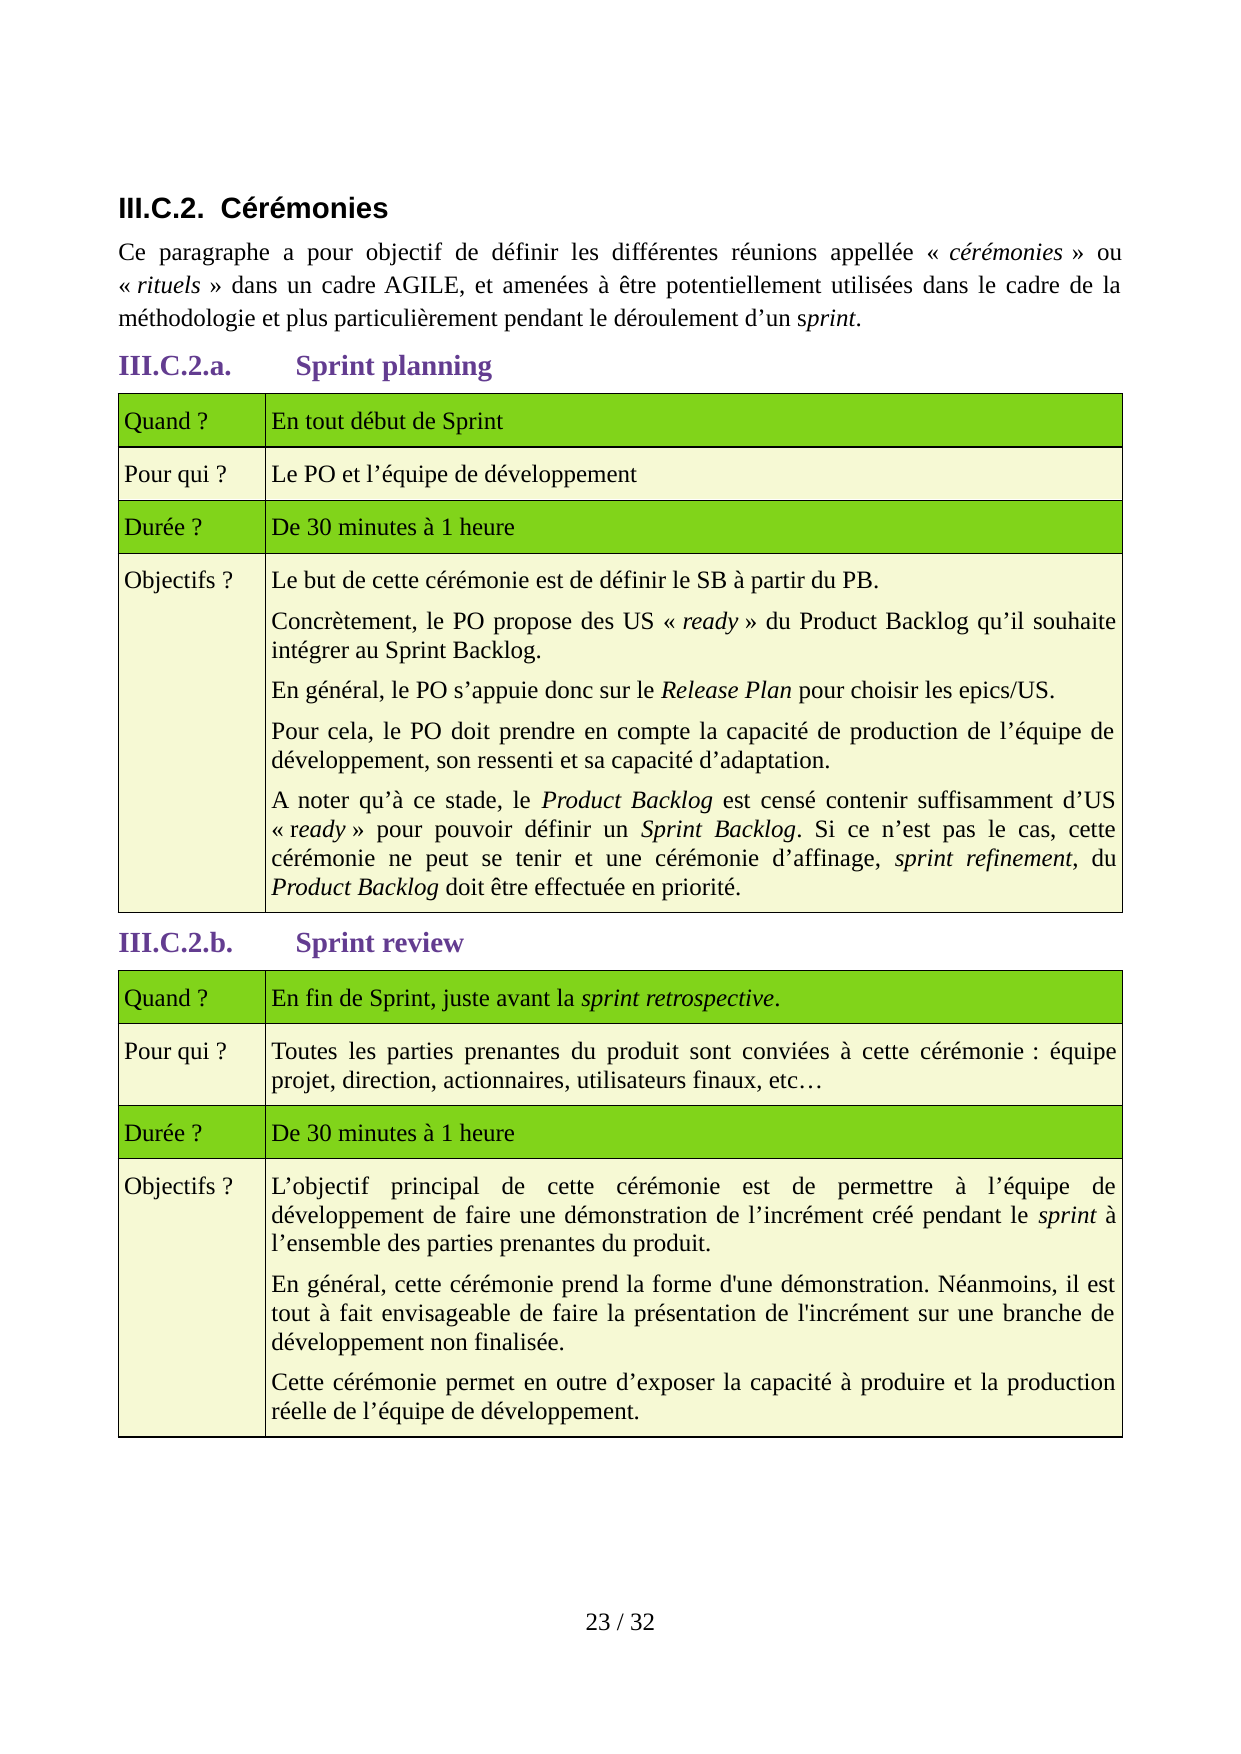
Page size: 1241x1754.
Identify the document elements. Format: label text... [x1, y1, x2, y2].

table_cell Objectifs ? [119, 1159, 265, 1436]
table_cell Durée ? [119, 501, 265, 553]
table_cell Durée ? [119, 1106, 265, 1158]
table_cell Pour qui ? [119, 1024, 265, 1105]
table_cell Le PO et l’équipe de développement [266, 448, 1122, 499]
table_cell De 30 minutes à 1 heure [266, 501, 1122, 553]
table_header En tout début de Sprint [266, 394, 1122, 446]
table_cell Le but de cette cérémonie est de définir le SB à partir du PB. Concrètement, le PO propose des US « ready » du Product Backlog qu’il souhaite intégrer au Sprint Backlog. En général, le PO s’appuie donc sur le Release Plan pour choisir les epics/US. Pour cela, le PO doit prendre en compte la capacité de production de l’équipe de développement, son ressenti et sa capacité d’adaptation. A noter qu’à ce stade, le Product Backlog est censé contenir suffisamment d’US « ready » pour pouvoir définir un Sprint Backlog. Si ce n’est pas le cas, cette cérémonie ne peut se tenir et une cérémonie d’affinage, sprint refinement, du Product Backlog doit être effectuée en priorité. [266, 554, 1122, 912]
subtitle Sprint planning [118, 348, 1122, 382]
subtitle Sprint review [118, 925, 1122, 958]
table_cell Toutes les parties prenantes du produit sont conviées à cette cérémonie : équipe projet, direction, actionnaires, utilisateurs finaux, etc… [266, 1024, 1122, 1105]
table_cell Pour qui ? [119, 448, 265, 499]
table_cell Objectifs ? [119, 554, 265, 912]
table_cell L’objectif principal de cette cérémonie est de permettre à l’équipe de développement de faire une démonstration de l’incrément créé pendant le sprint à l’ensemble des parties prenantes du produit. En général, cette cérémonie prend la forme d'une démonstration. Néanmoins, il est tout à fait envisageable de faire la présentation de l'incrément sur une branche de développement non finalisée. Cette cérémonie permet en outre d’exposer la capacité à produire et la production réelle de l’équipe de développement. [266, 1159, 1122, 1436]
table_header En fin de Sprint, juste avant la sprint retrospective. [266, 971, 1122, 1023]
table_header Quand ? [119, 971, 265, 1023]
subtitle Cérémonies [118, 191, 1122, 225]
table_header Quand ? [119, 394, 265, 446]
table_cell De 30 minutes à 1 heure [266, 1106, 1122, 1158]
text Ce paragraphe a pour objectif de définir les différentes réunions appellée « cérémonies » ou « rituels » dans un cadre AGILE, et amenées à être potentiellement utilisées dans le cadre de la méthodologie et plus particulièrement pendant le déroulement d’un sprint. [118, 237, 1122, 332]
